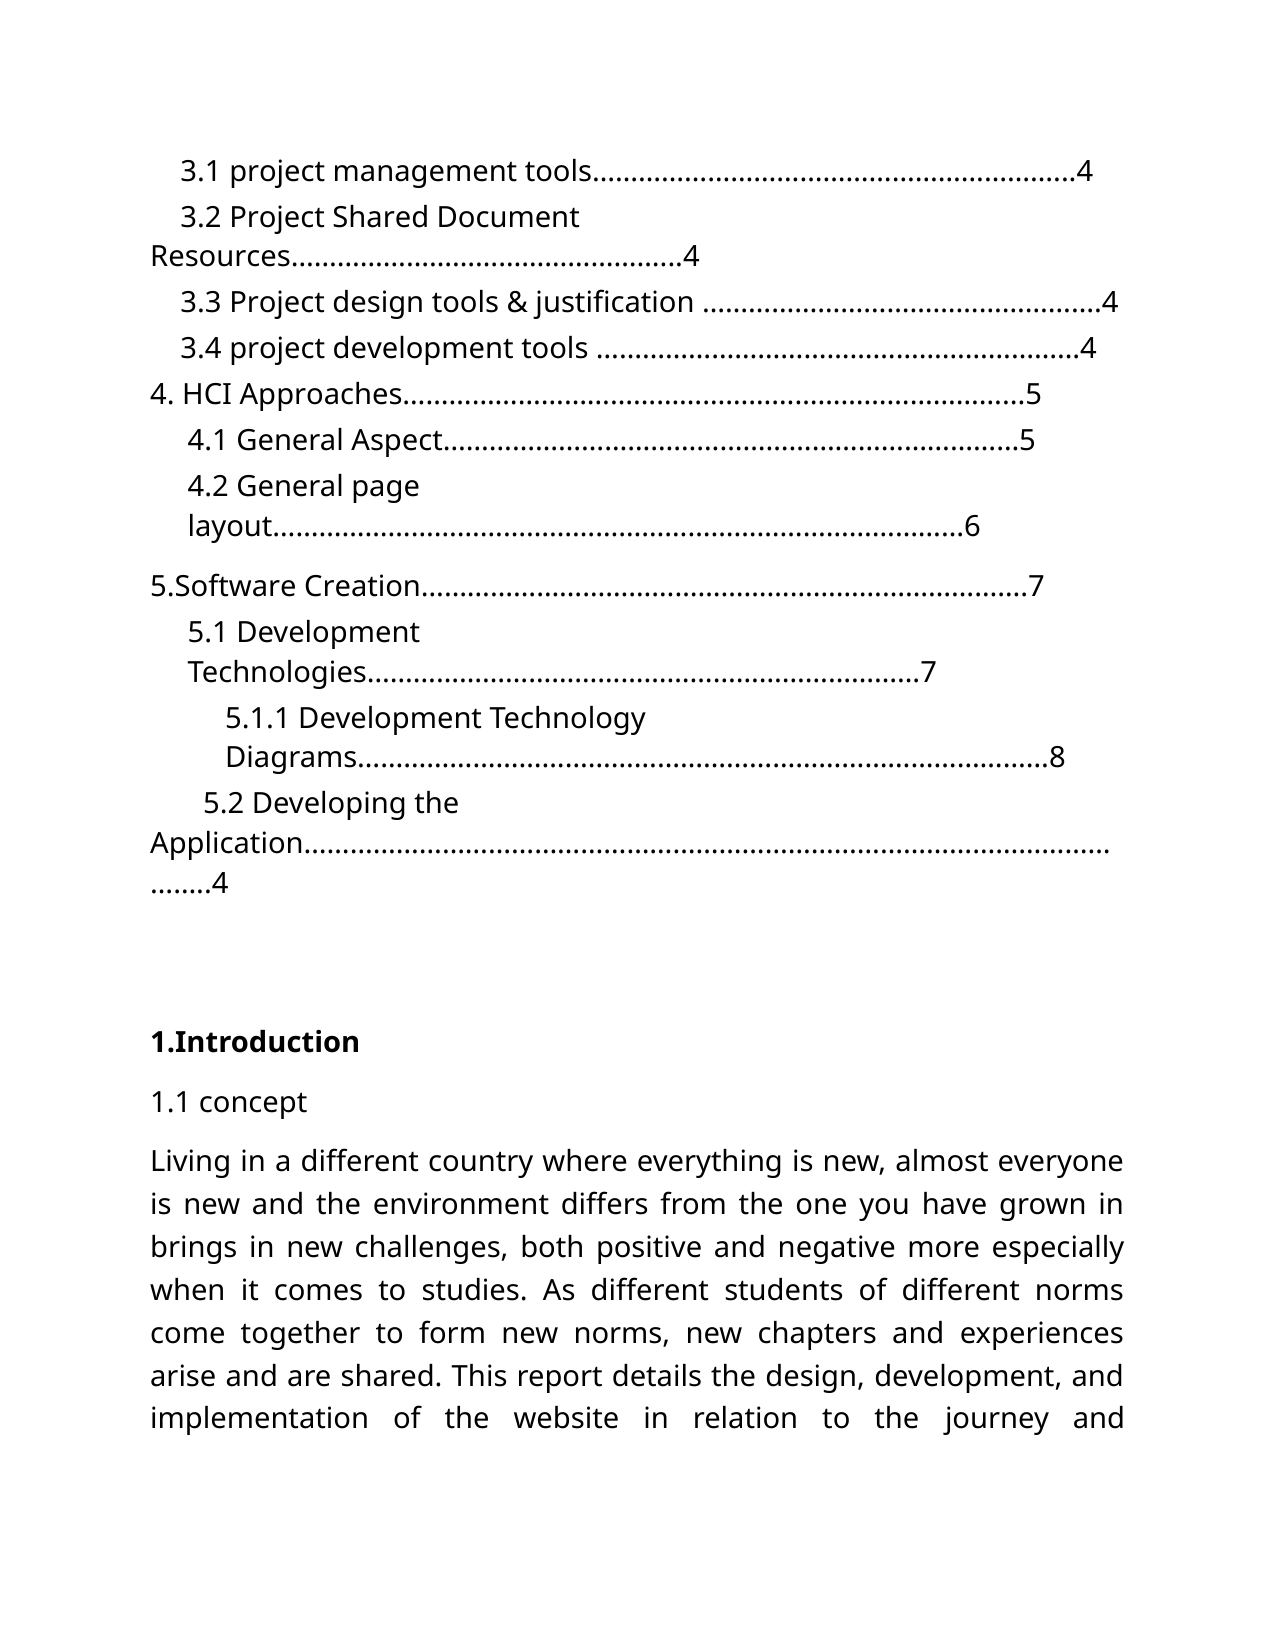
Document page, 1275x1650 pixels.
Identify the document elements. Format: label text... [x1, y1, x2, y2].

text 1.Introduction [150, 1022, 1125, 1061]
text 4.2 General page layout………………………………………………………………………………6 [187, 465, 1125, 545]
text 5.1 Development Technologies………………………………………………………………7 [187, 611, 1125, 691]
text 5.2 Developing the Application…………………………………………………………………………………………………..4 [150, 783, 1125, 902]
text 1.1 concept [150, 1081, 1125, 1121]
text 3.1 project management tools……………………………………………………...4 [150, 150, 1125, 190]
text 5.Software Creation…………………………………………………………………….7 [150, 566, 1125, 605]
text 5.1.1 Development Technology Diagrams………………………………………………………………………………8 [225, 697, 1125, 776]
text 4.1 General Aspect…………………………………………………………………5 [187, 419, 1125, 459]
text Living in a different country where everything is new, almost everyone is new and the environment differs from the one you have grown in brings in new challenges, both positive and negative more especially when it comes to studies. As different students of different norms come together to form new norms, new chapters and experiences arise and are shared. This report details the design, development, and implementation of the website in relation to the journey and [150, 1141, 1125, 1437]
text 3.2 Project Shared Document Resources…………………………………………...4 [150, 196, 1125, 275]
text 3.4 project development tools ………………………………………………………4 [150, 327, 1125, 367]
text 4. HCI Approaches……………………………………………………………………...5 [150, 373, 1125, 413]
text 3.3 Project design tools & justification …………………………………………….4 [150, 282, 1125, 321]
